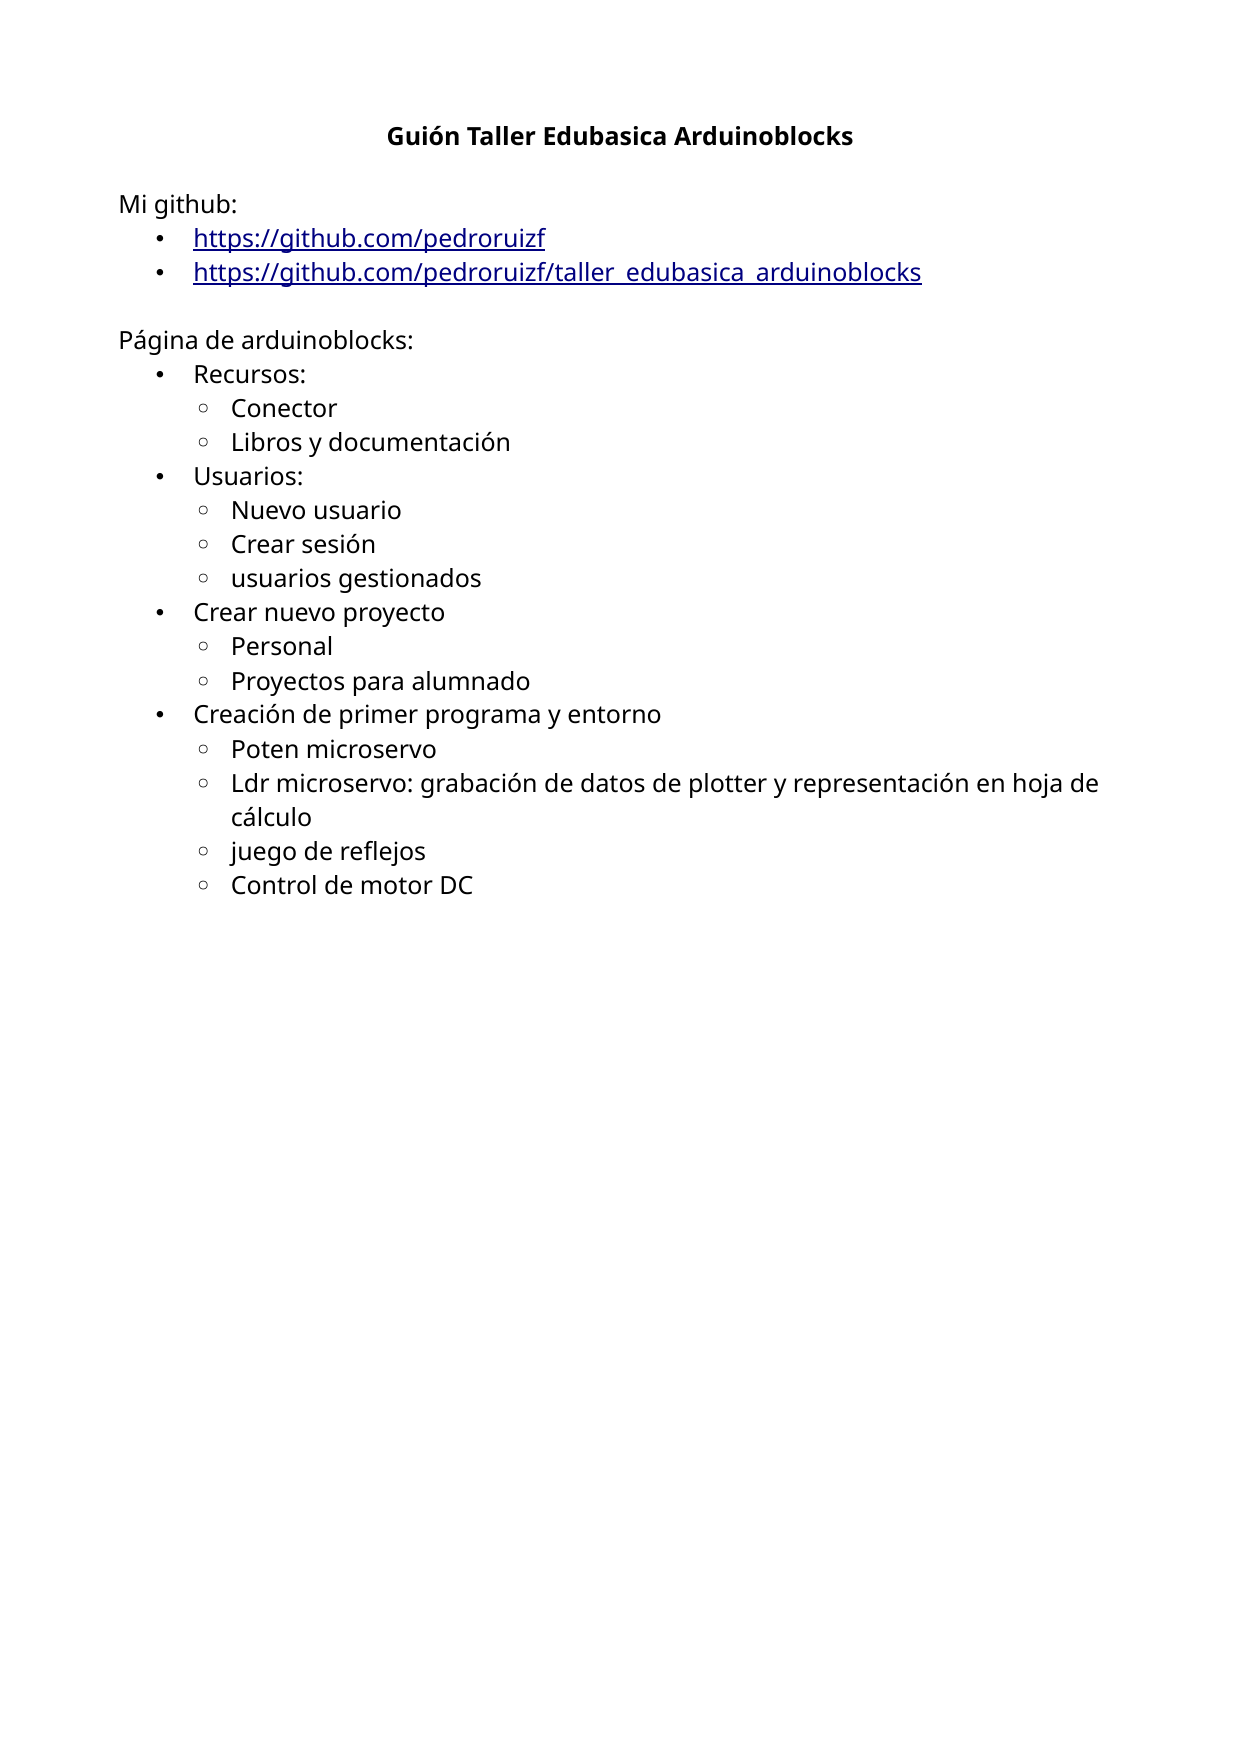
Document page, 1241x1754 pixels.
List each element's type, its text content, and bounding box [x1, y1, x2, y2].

text Guión Taller Edubasica Arduinoblocks [118, 118, 1122, 152]
list Crear sesión [193, 527, 1122, 561]
list Crear nuevo proyecto [156, 595, 1122, 629]
list Poten microservo [193, 731, 1122, 765]
text Mi github: [118, 186, 1122, 220]
list Usuarios: [156, 459, 1122, 493]
list Nuevo usuario [193, 493, 1122, 527]
list https://github.com/pedroruizf [156, 220, 1122, 254]
list https://github.com/pedroruizf/taller_edubasica_arduinoblocks [156, 254, 1122, 288]
list Control de motor DC [193, 867, 1122, 902]
list Creación de primer programa y entorno [156, 697, 1122, 731]
list Conector [193, 391, 1122, 425]
list Ldr microservo: grabación de datos de plotter y representación en hoja de cálculo [193, 765, 1122, 833]
list Personal [193, 629, 1122, 663]
list Recursos: [156, 357, 1122, 391]
list Libros y documentación [193, 425, 1122, 459]
text Página de arduinoblocks: [118, 322, 1122, 357]
list usuarios gestionados [193, 561, 1122, 595]
list juego de reflejos [193, 833, 1122, 867]
list Proyectos para alumnado [193, 663, 1122, 697]
